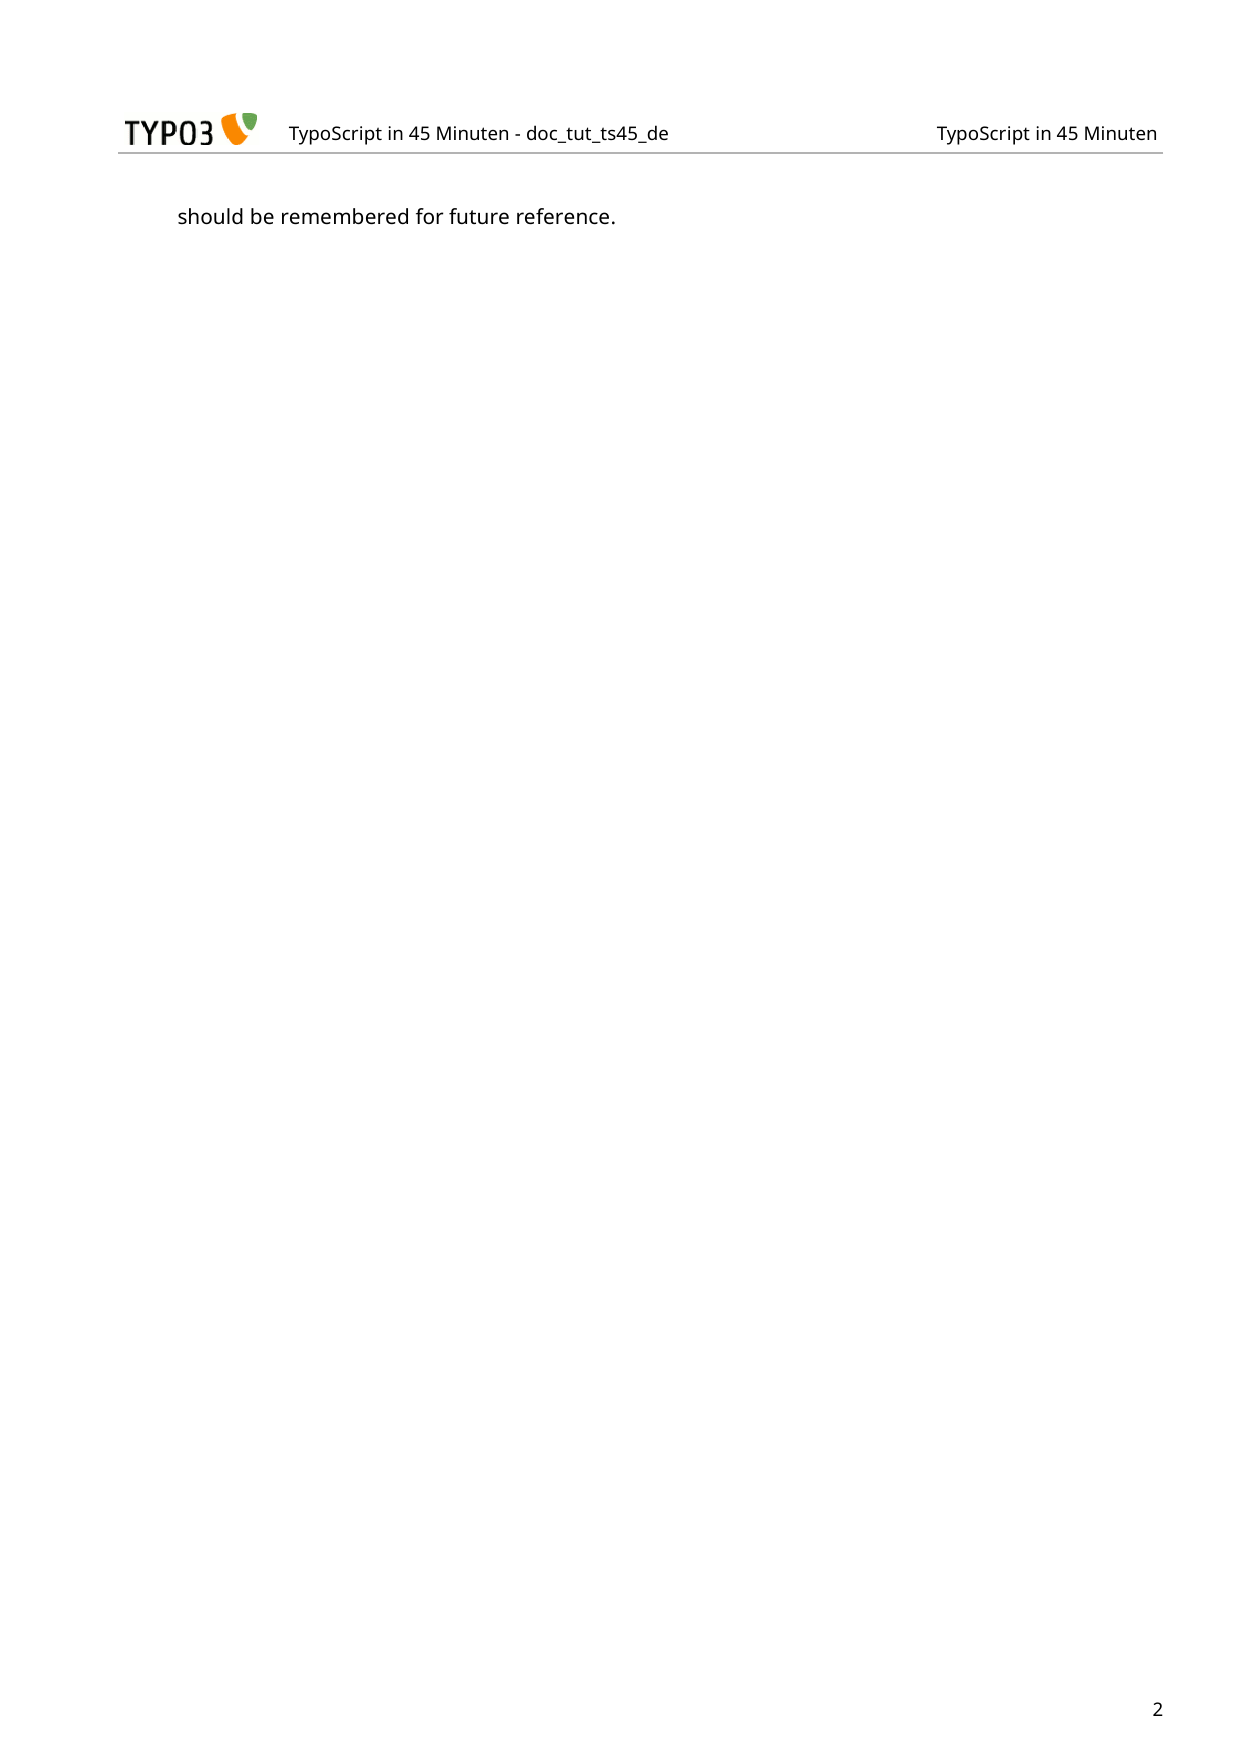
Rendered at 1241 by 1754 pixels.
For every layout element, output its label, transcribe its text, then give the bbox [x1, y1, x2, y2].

text should be remembered for future reference. [177, 202, 1104, 230]
picture [124, 112, 260, 145]
